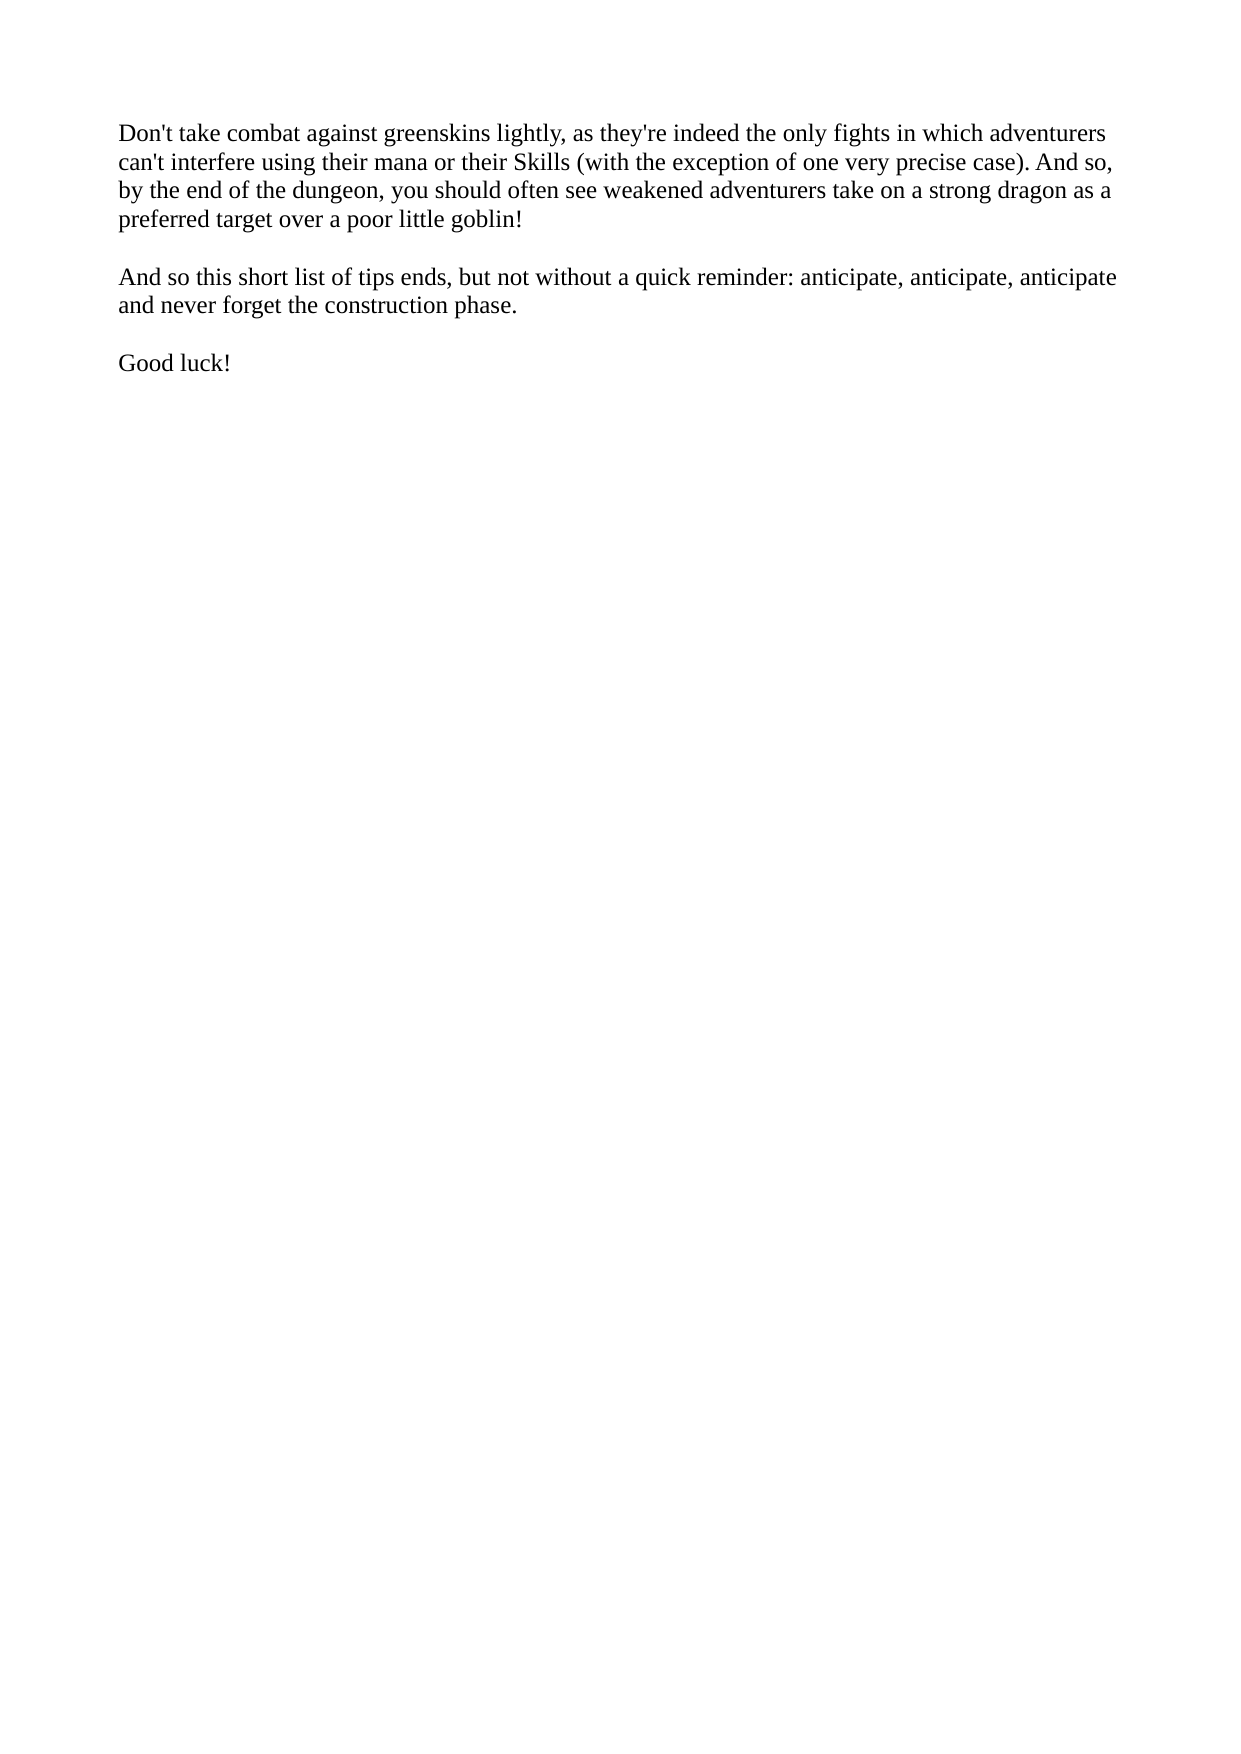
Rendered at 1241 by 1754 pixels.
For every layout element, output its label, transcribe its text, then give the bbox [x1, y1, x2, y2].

text Good luck! [118, 348, 1122, 377]
text And so this short list of tips ends, but not without a quick reminder: anticipate, anticipate, anticipate and never forget the construction phase. [118, 262, 1122, 319]
text Don't take combat against greenskins lightly, as they're indeed the only fights in which adventurers can't interfere using their mana or their Skills (with the exception of one very precise case). And so, by the end of the dungeon, you should often see weakened adventurers take on a strong dragon as a preferred target over a poor little goblin! [118, 118, 1122, 233]
